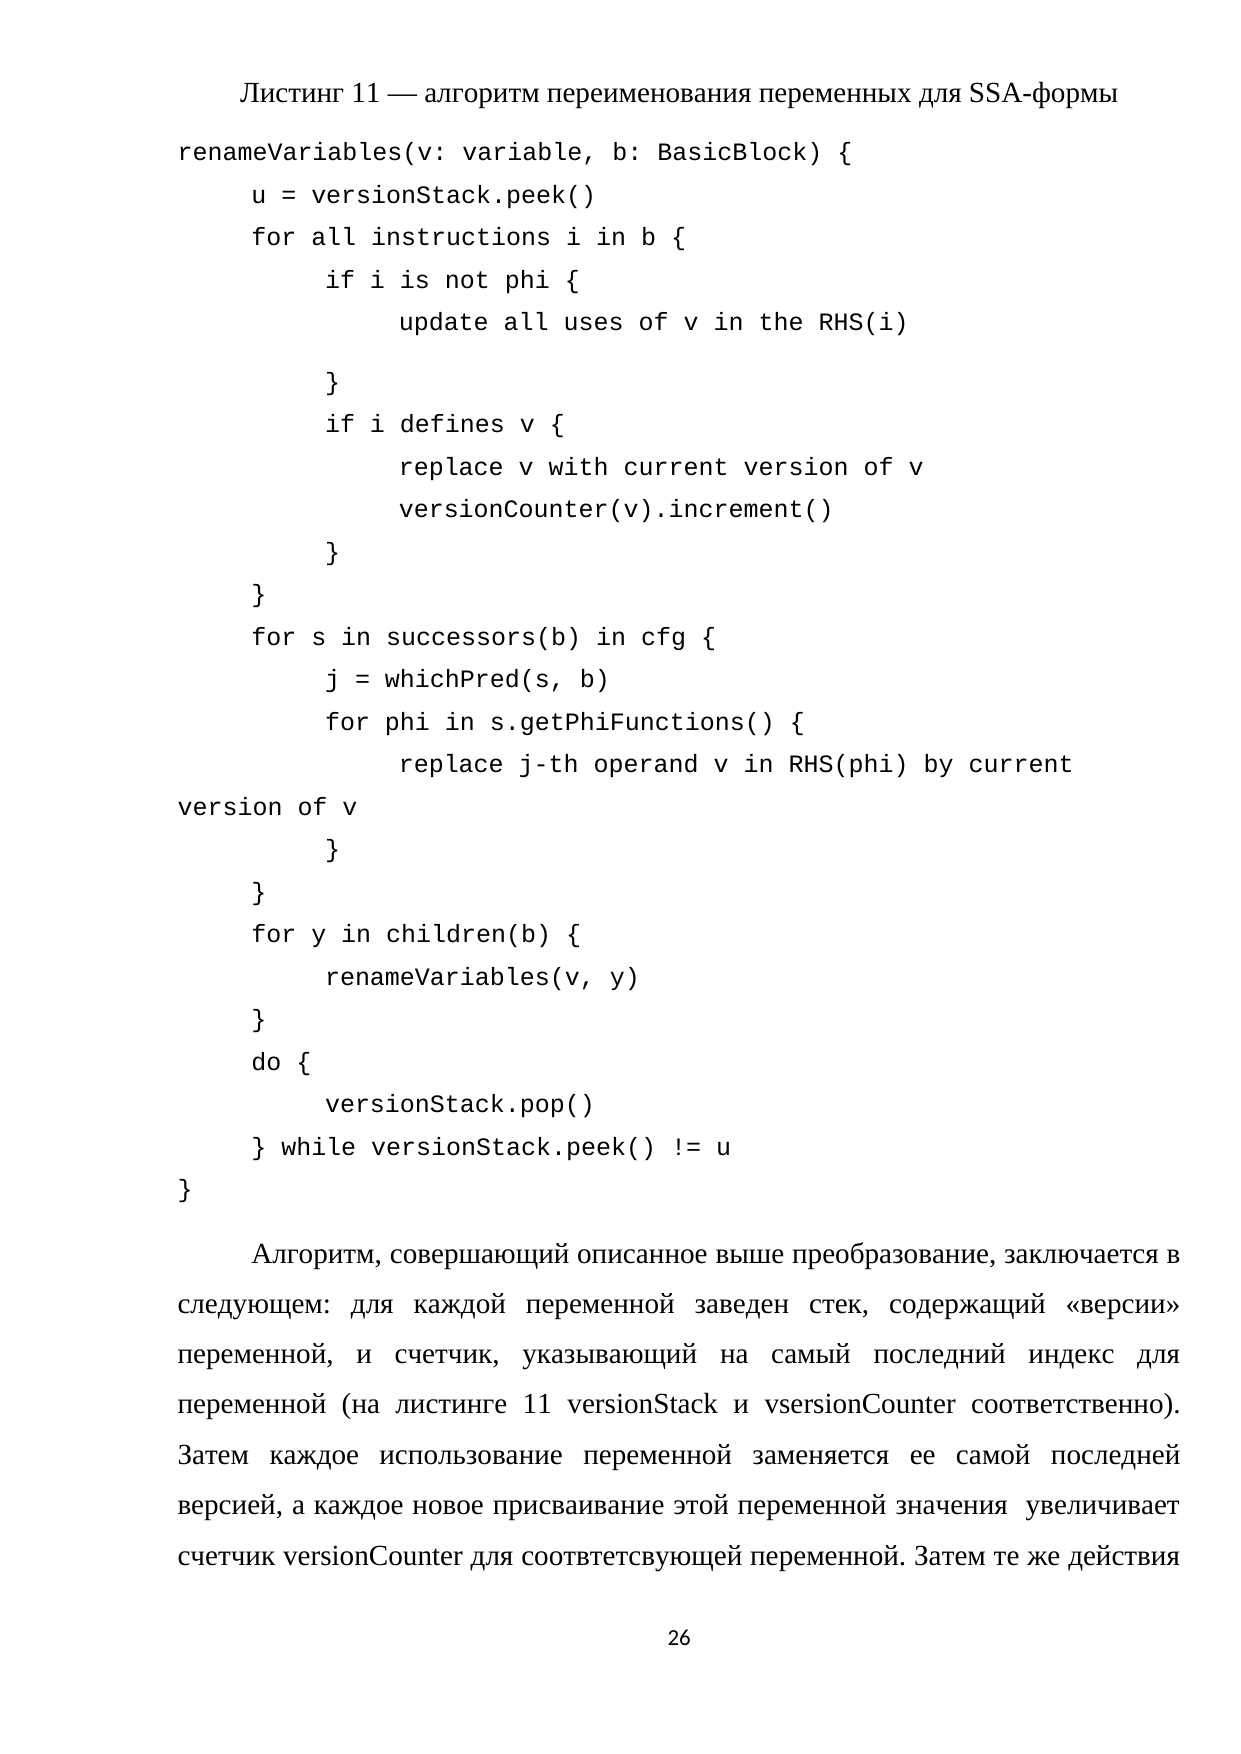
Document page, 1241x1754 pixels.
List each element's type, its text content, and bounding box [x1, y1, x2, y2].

text Листинг 11 — алгоритм переименования переменных для SSA-формы [177, 75, 1181, 108]
text renameVariables(v: variable, b: BasicBlock) { u = versionStack.peek() for all instructions i in b { if i is not phi { update all uses of v in the RHS(i) [177, 140, 1181, 338]
text Алгоритм, совершающий описанное выше преобразование, заключается в следующем: для каждой переменной заведен стек, содержащий «версии» переменной, и счетчик, указывающий на самый последний индекс для переменной (на листинге 11 versionStack и vsersionCounter соответственно). Затем каждое использование переменной заменяется ее самой последней версией, а каждое новое присваивание этой переменной значения увеличивает счетчик versionCounter для соотвтетсвующей переменной. Затем те же действия [177, 1236, 1181, 1571]
text } if i defines v { replace v with current version of v versionCounter(v).increment() } } for s in successors(b) in cfg { j = whichPred(s, b) for phi in s.getPhiFunctions() { replace j-th operand v in RHS(phi) by current version of v } } for y in children(b) { renameVariables(v, y) } do { versionStack.pop() } while versionStack.peek() != u } [177, 369, 1181, 1205]
